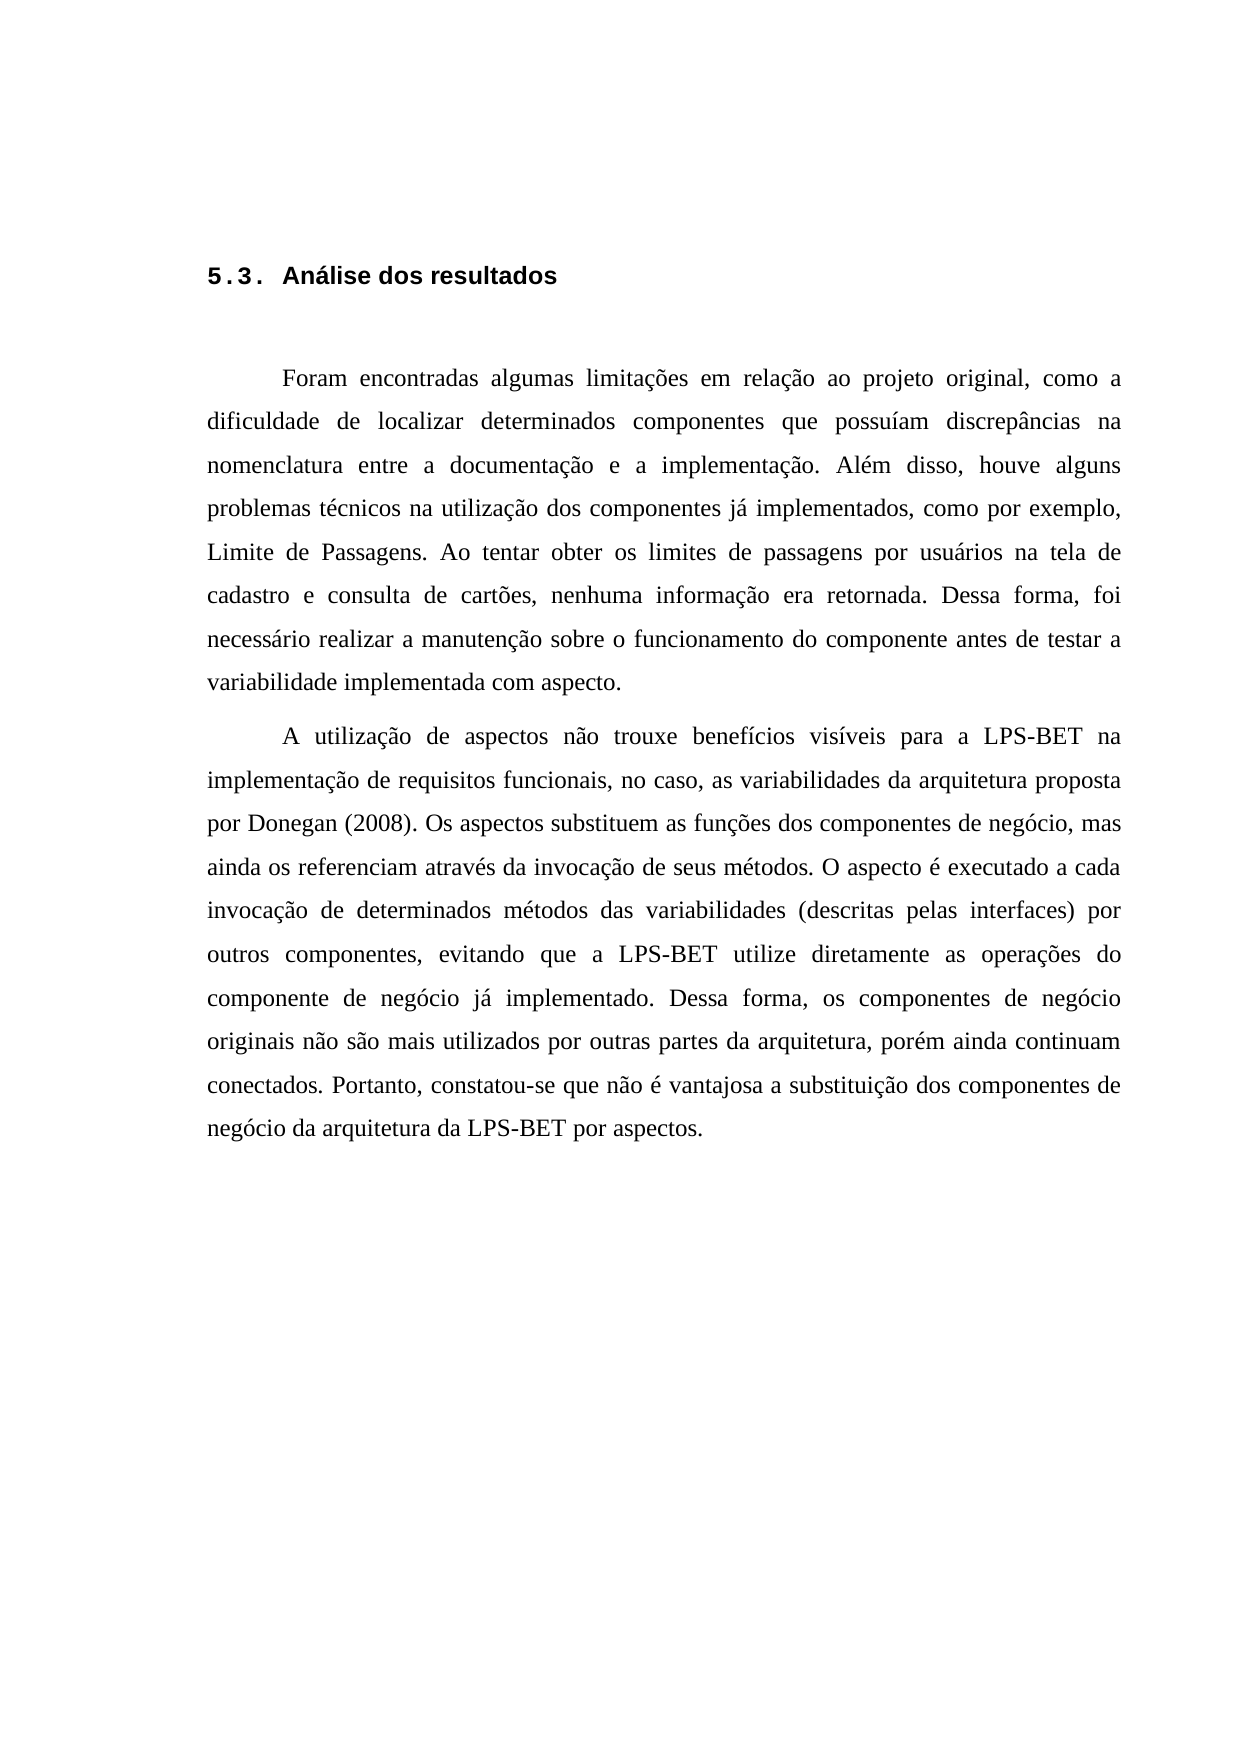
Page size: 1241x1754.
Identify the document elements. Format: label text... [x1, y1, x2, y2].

subtitle Análise dos resultados [207, 261, 1122, 292]
text A utilização de aspectos não trouxe benefícios visíveis para a LPS-BET na implementação de requisitos funcionais, no caso, as variabilidades da arquitetura proposta por Donegan (2008). Os aspectos substituem as funções dos componentes de negócio, mas ainda os referenciam através da invocação de seus métodos. O aspecto é executado a cada invocação de determinados métodos das variabilidades (descritas pelas interfaces) por outros componentes, evitando que a LPS-BET utilize diretamente as operações do componente de negócio já implementado. Dessa forma, os componentes de negócio originais não são mais utilizados por outras partes da arquitetura, porém ainda continuam conectados. Portanto, constatou-se que não é vantajosa a substituição dos componentes de negócio da arquitetura da LPS-BET por aspectos. [207, 721, 1122, 1142]
text Foram encontradas algumas limitações em relação ao projeto original, como a dificuldade de localizar determinados componentes que possuíam discrepâncias na nomenclatura entre a documentação e a implementação. Além disso, houve alguns problemas técnicos na utilização dos componentes já implementados, como por exemplo, Limite de Passagens. Ao tentar obter os limites de passagens por usuários na tela de cadastro e consulta de cartões, nenhuma informação era retornada. Dessa forma, foi necessário realizar a manutenção sobre o funcionamento do componente antes de testar a variabilidade implementada com aspecto. [207, 362, 1122, 696]
